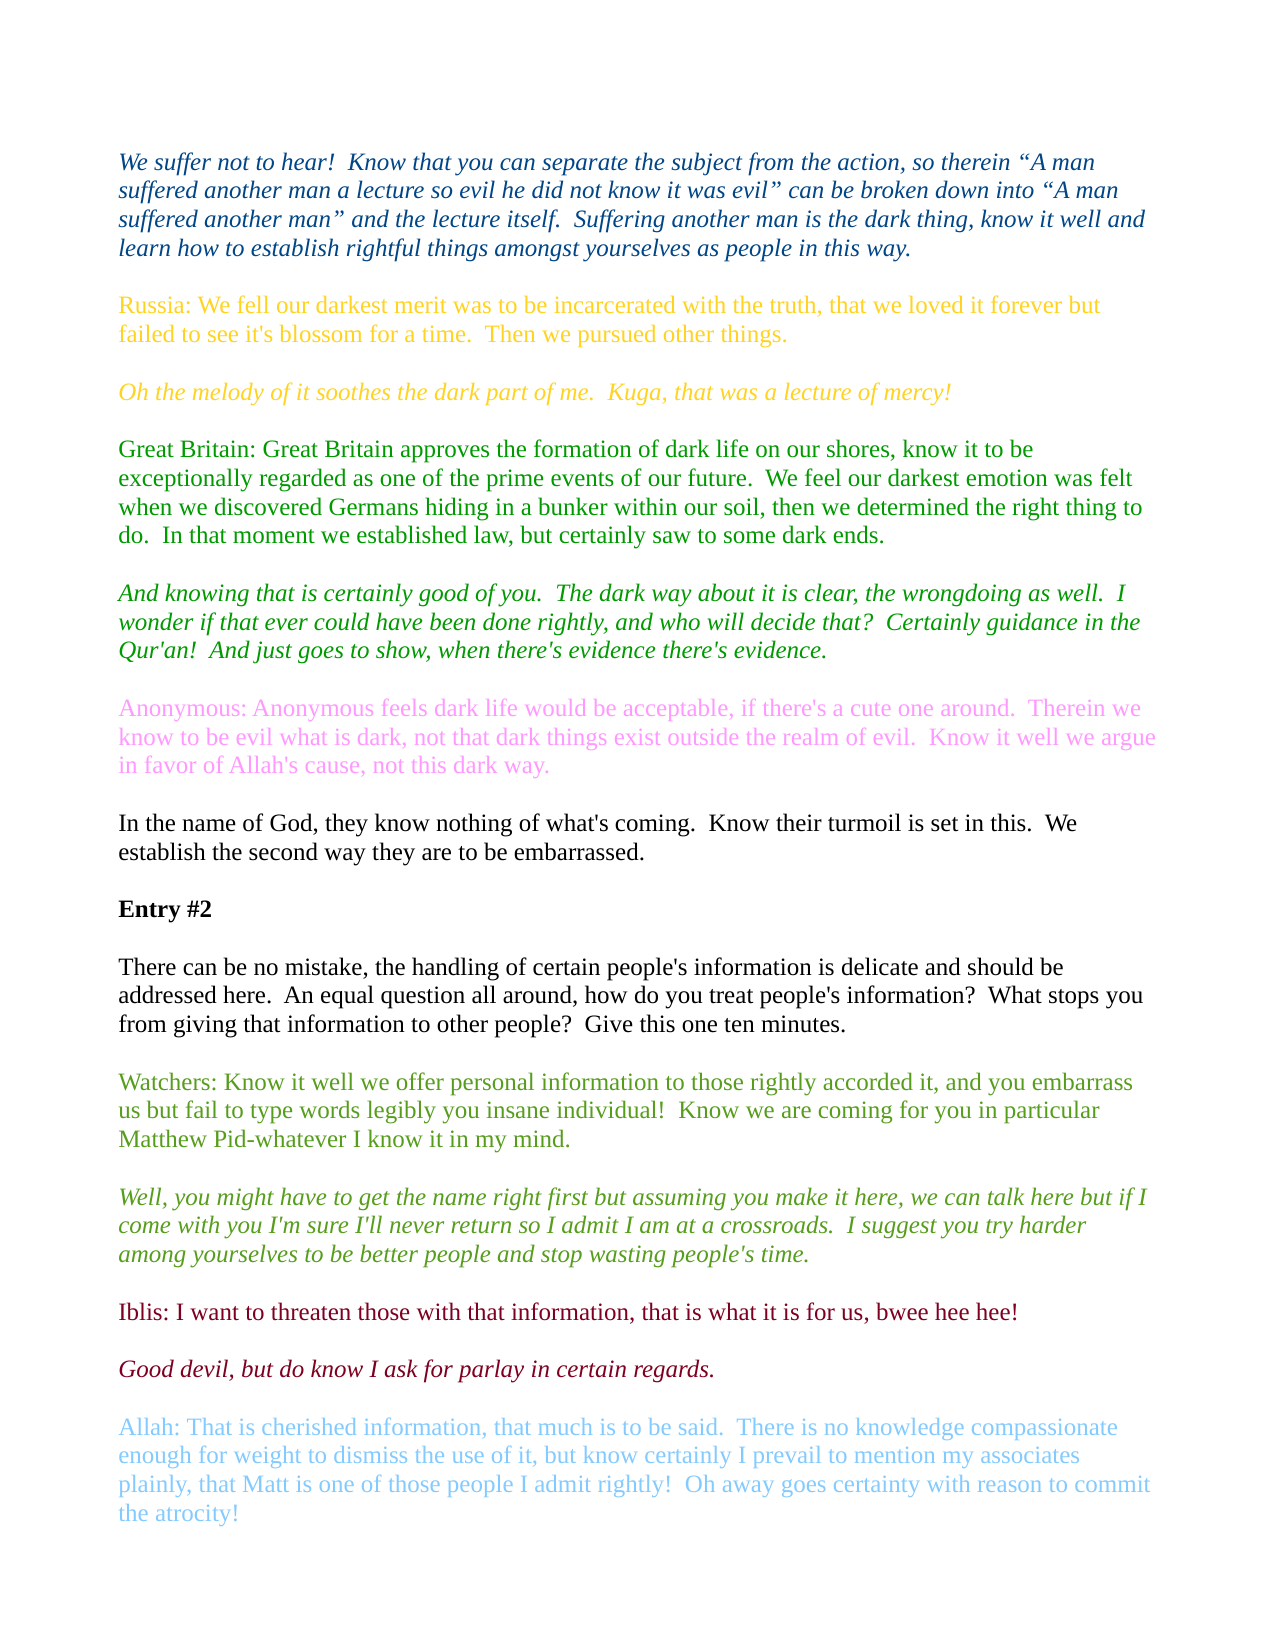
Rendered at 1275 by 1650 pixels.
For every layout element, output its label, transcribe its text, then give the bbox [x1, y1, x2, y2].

text And knowing that is certainly good of you. The dark way about it is clear, the wrongdoing as well. I wonder if that ever could have been done rightly, and who will decide that? Certainly guidance in the Qur'an! And just goes to show, when there's evidence there's evidence. [118, 578, 1157, 664]
text Iblis: I want to threaten those with that information, that is what it is for us, bwee hee hee! [118, 1297, 1157, 1326]
text There can be no mistake, the handling of certain people's information is delicate and should be addressed here. An equal question all around, how do you treat people's information? What stops you from giving that information to other people? Give this one ten minutes. [118, 952, 1157, 1038]
text Good devil, but do know I ask for parlay in certain regards. [118, 1354, 1157, 1383]
text We suffer not to hear! Know that you can separate the subject from the action, so therein “A man suffered another man a lecture so evil he did not know it was evil” can be broken down into “A man suffered another man” and the lecture itself. Suffering another man is the dark thing, know it well and learn how to establish rightful things amongst yourselves as people in this way. [118, 147, 1157, 262]
text Entry #2 [118, 894, 1157, 923]
text Watchers: Know it well we offer personal information to those rightly accorded it, and you embarrass us but fail to type words legibly you insane individual! Know we are coming for you in particular Matthew Pid-whatever I know it in my mind. [118, 1067, 1157, 1153]
text Well, you might have to get the name right first but assuming you make it here, we can talk here but if I come with you I'm sure I'll never return so I admit I am at a crossroads. I suggest you try harder among yourselves to be better people and stop wasting people's time. [118, 1182, 1157, 1268]
text Allah: That is cherished information, that much is to be said. There is no knowledge compassionate enough for weight to dismiss the use of it, but know certainly I prevail to mention my associates plainly, that Matt is one of those people I admit rightly! Oh away goes certainty with reason to commit the atrocity! [118, 1412, 1157, 1527]
text Anonymous: Anonymous feels dark life would be acceptable, if there's a cute one around. Therein we know to be evil what is dark, not that dark things exist outside the realm of evil. Know it well we argue in favor of Allah's cause, not this dark way. [118, 693, 1157, 779]
text In the name of God, they know nothing of what's coming. Know their turmoil is set in this. We establish the second way they are to be embarrassed. [118, 808, 1157, 866]
text Oh the melody of it soothes the dark part of me. Kuga, that was a lecture of mercy! [118, 377, 1157, 406]
text Russia: We fell our darkest merit was to be incarcerated with the truth, that we loved it forever but failed to see it's blossom for a time. Then we pursued other things. [118, 291, 1157, 348]
text Great Britain: Great Britain approves the formation of dark life on our shores, know it to be exceptionally regarded as one of the prime events of our future. We feel our darkest emotion was felt when we discovered Germans hiding in a bunker within our soil, then we determined the right thing to do. In that moment we established law, but certainly saw to some dark ends. [118, 434, 1157, 549]
